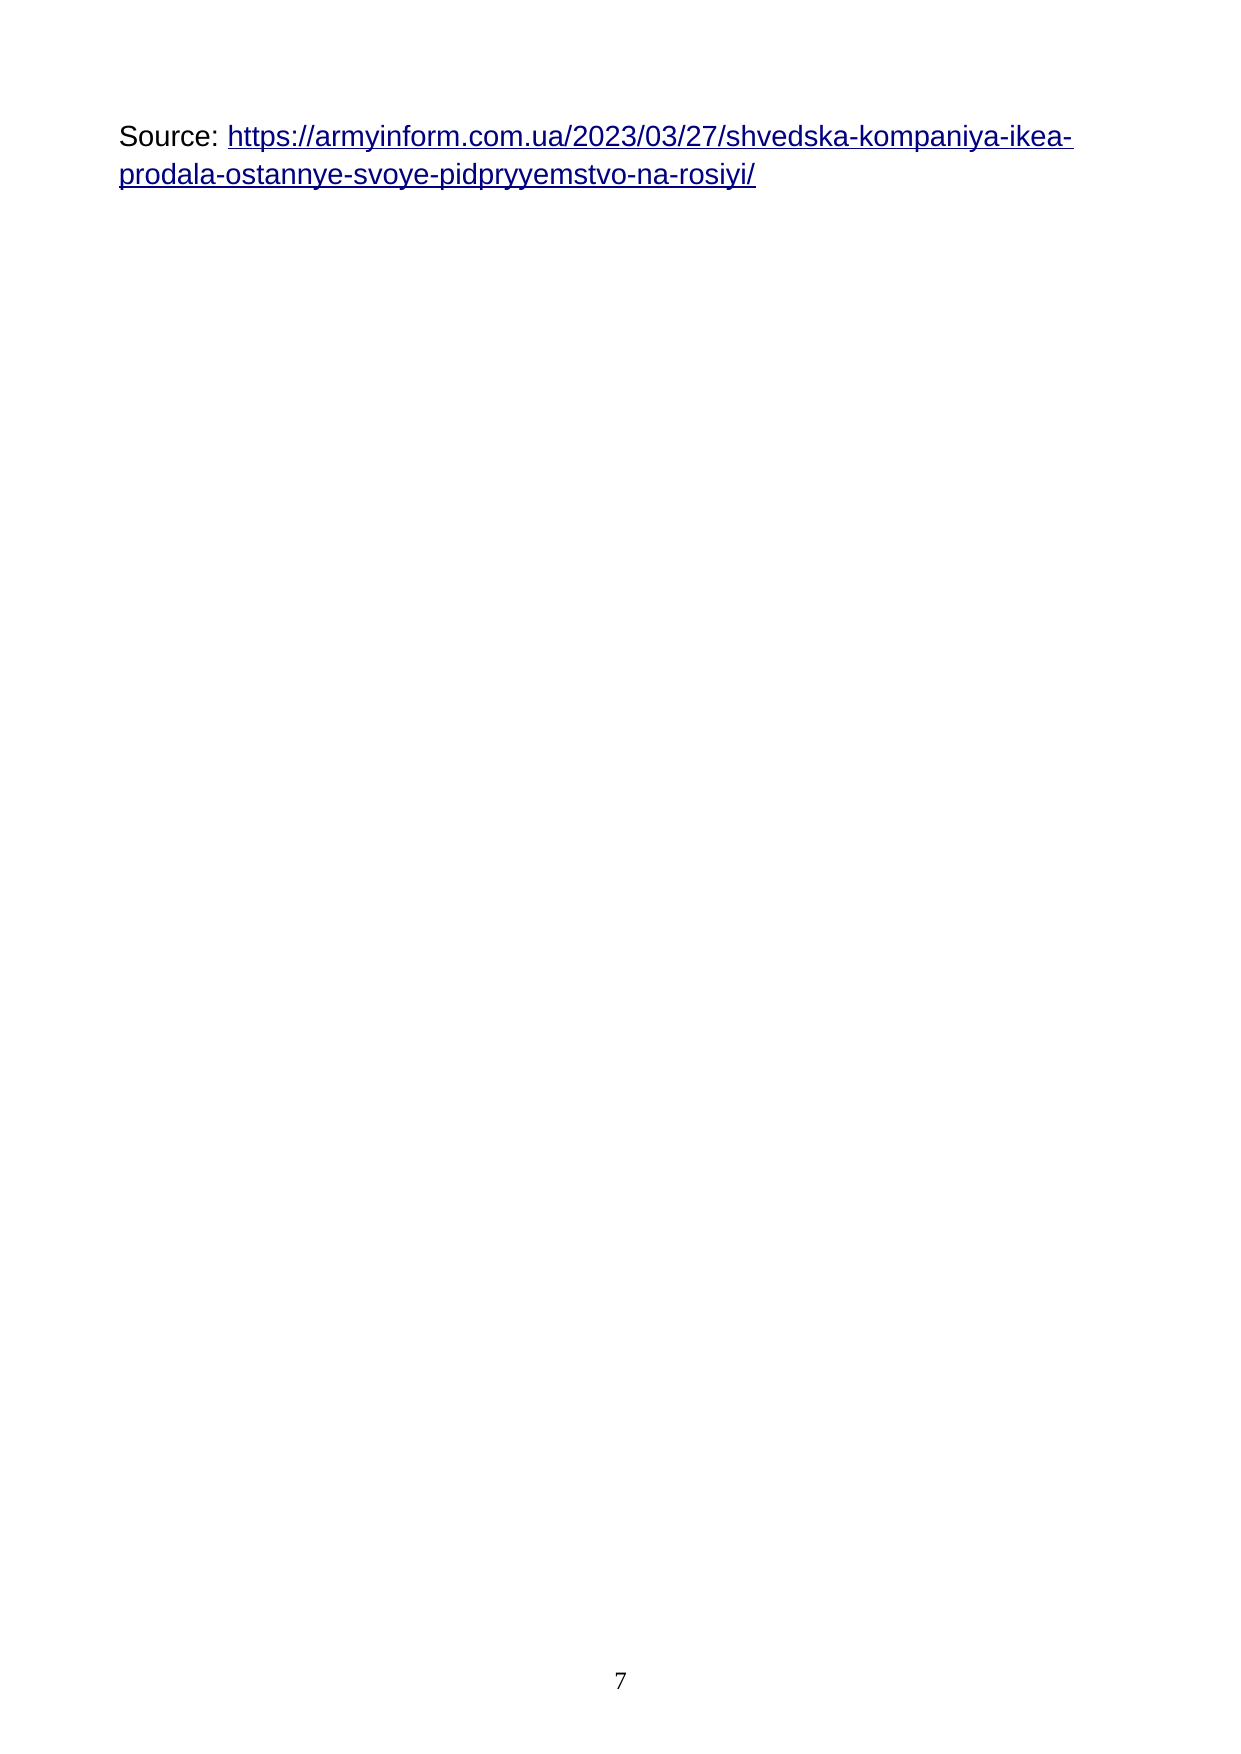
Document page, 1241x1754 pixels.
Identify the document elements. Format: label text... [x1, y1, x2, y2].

text Source: https://armyinform.com.ua/2023/03/27/shvedska-kompaniya-ikea-prodala-ostannye-svoye-pidpryyemstvo-na-rosiyi/ [118, 118, 1122, 191]
